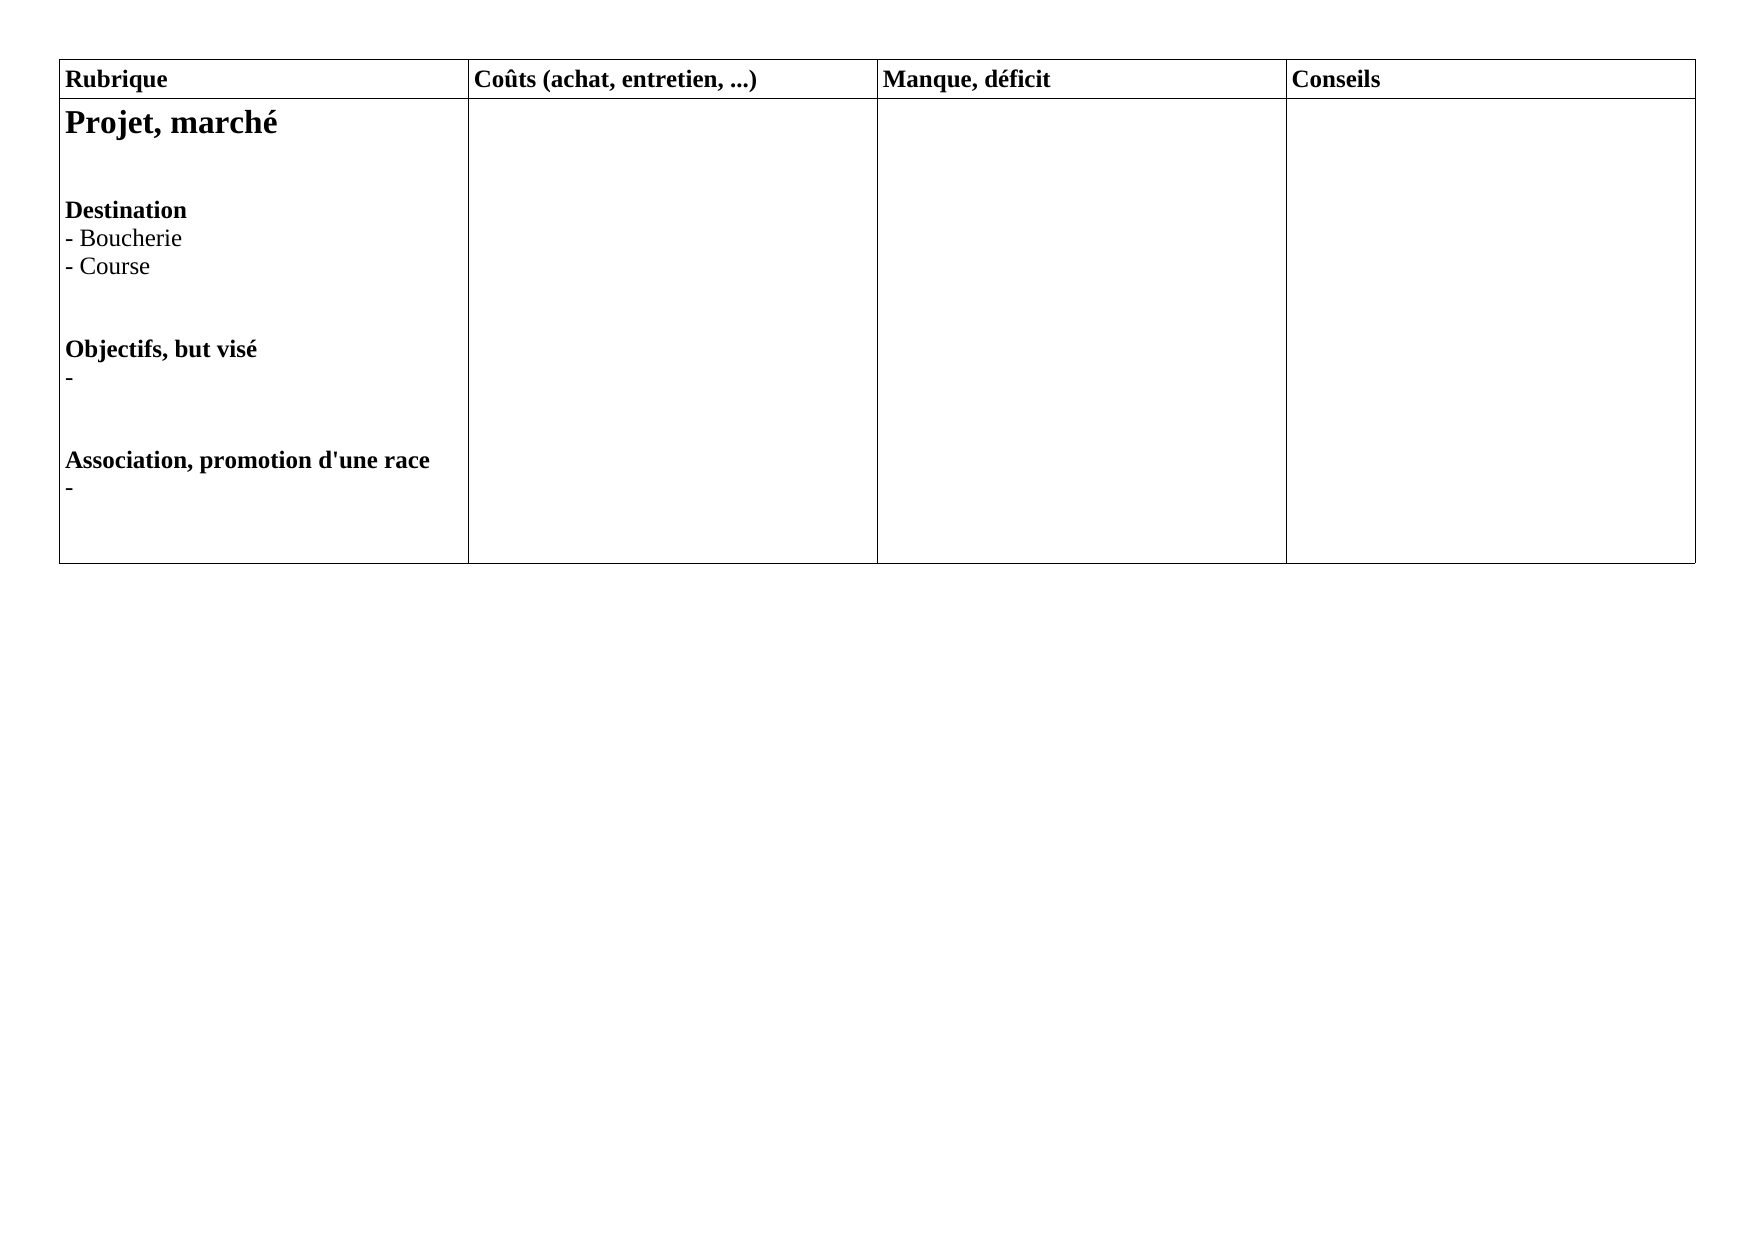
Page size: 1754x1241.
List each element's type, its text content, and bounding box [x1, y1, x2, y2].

table_cell [1287, 99, 1695, 562]
table_cell [469, 99, 877, 562]
table_header Conseils [1287, 60, 1695, 98]
table_cell [878, 99, 1286, 562]
table_header Rubrique [60, 60, 468, 98]
table_header Manque, déficit [878, 60, 1286, 98]
table_header Coûts (achat, entretien, ...) [469, 60, 877, 98]
table_cell Projet, marché Destination - Boucherie - Course Objectifs, but visé - Association, promotion d'une race - [60, 99, 468, 562]
